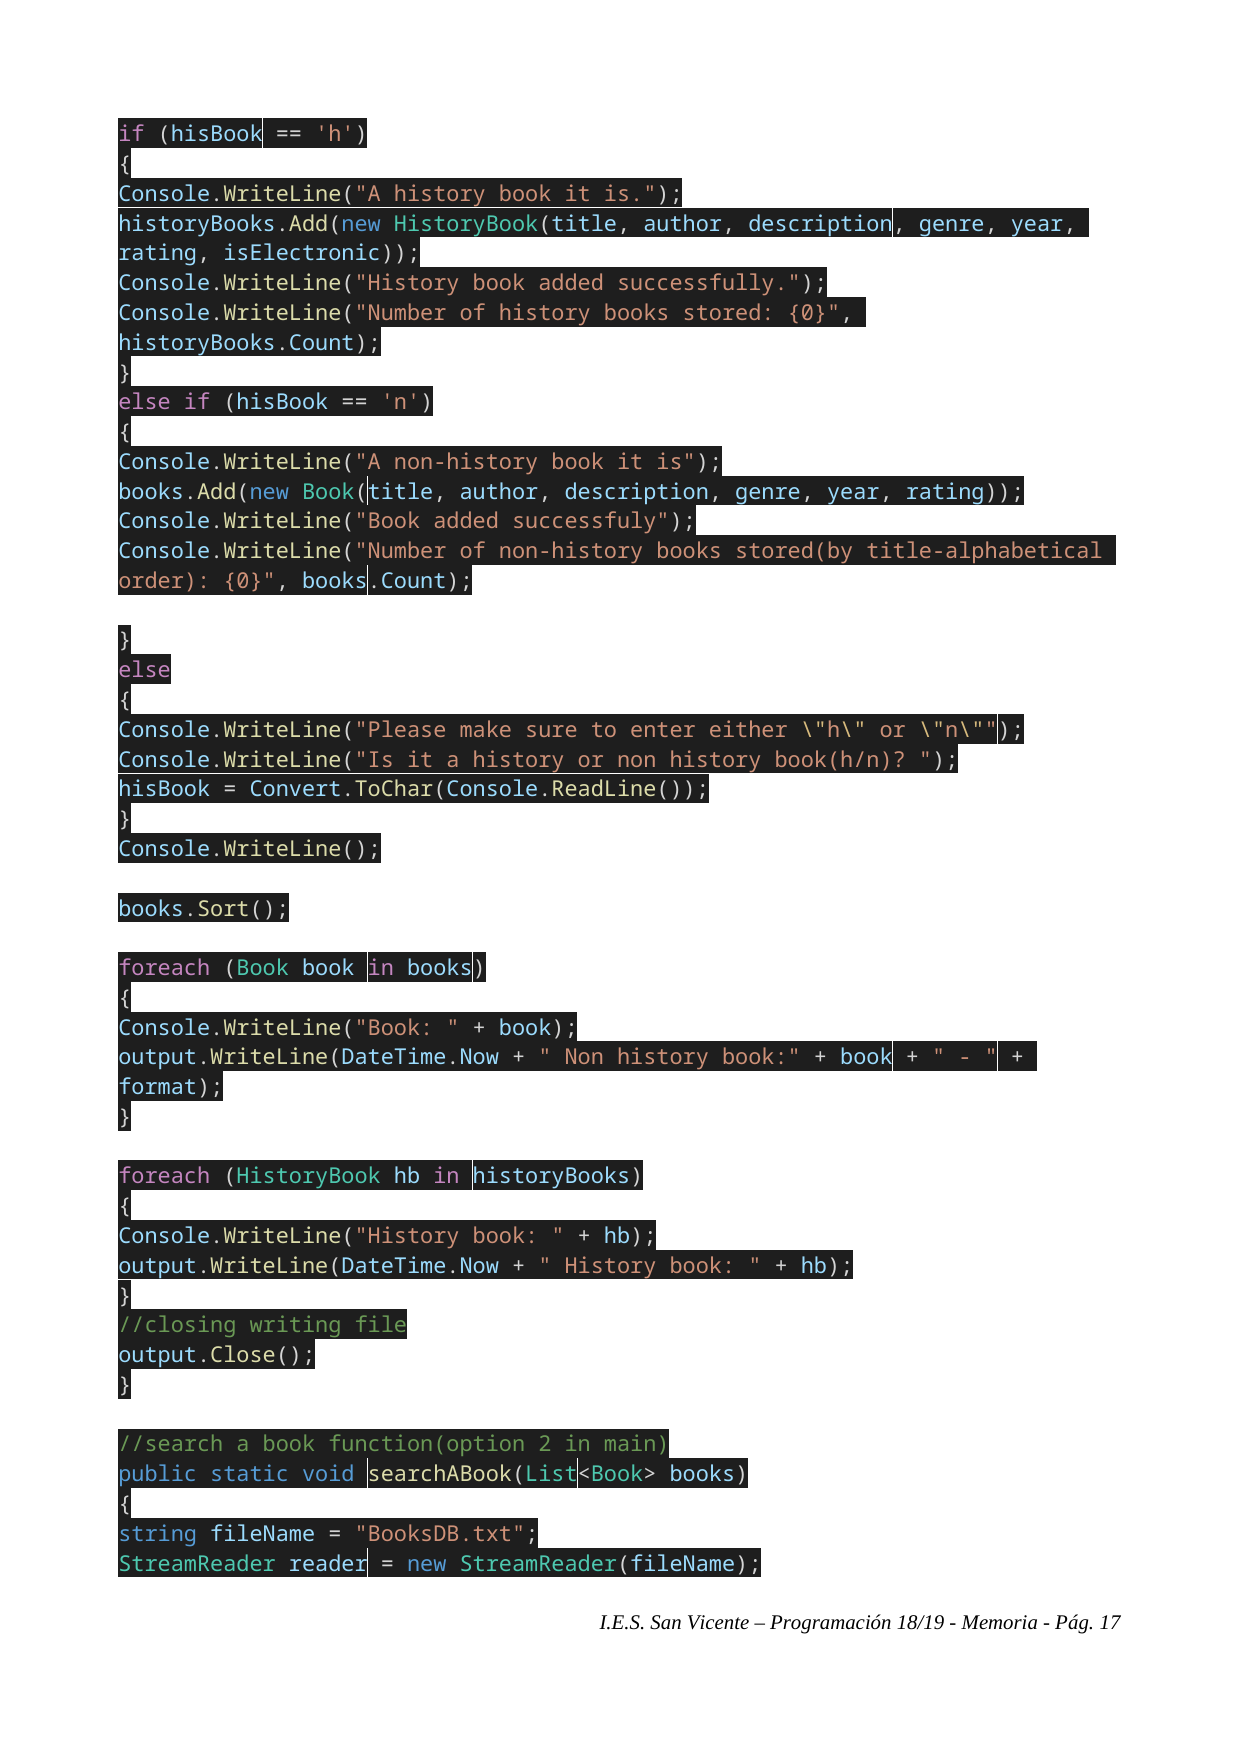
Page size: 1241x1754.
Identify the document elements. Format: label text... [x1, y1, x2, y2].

text StreamReader reader = new StreamReader(fileName); [118, 1548, 1122, 1577]
text foreach (HistoryBook hb in historyBooks) [118, 1160, 1122, 1190]
text Console.WriteLine("Number of history books stored: {0}", historyBooks.Count); [118, 297, 1122, 356]
text } [118, 803, 1122, 833]
text output.Close(); [118, 1339, 1122, 1369]
text { [118, 982, 1122, 1012]
text { [118, 1488, 1122, 1518]
text } [118, 356, 1122, 386]
text public static void searchABook(List<Book> books) [118, 1458, 1122, 1488]
text output.WriteLine(DateTime.Now + " Non history book:" + book + " - " + format); [118, 1041, 1122, 1101]
text } [118, 1369, 1122, 1399]
text else if (hisBook == 'n') [118, 386, 1122, 416]
text { [118, 416, 1122, 446]
text } [118, 1279, 1122, 1309]
text else [118, 654, 1122, 684]
text string fileName = "BooksDB.txt"; [118, 1518, 1122, 1548]
text Console.WriteLine(); [118, 833, 1122, 863]
text Console.WriteLine("Is it a history or non history book(h/n)? "); [118, 744, 1122, 773]
text Console.WriteLine("Please make sure to enter either \"h\" or \"n\""); [118, 714, 1122, 744]
text Console.WriteLine("Number of non-history books stored(by title-alphabetical order): {0}", books.Count); [118, 535, 1122, 595]
text { [118, 684, 1122, 714]
text { [118, 148, 1122, 178]
text } [118, 1101, 1122, 1131]
text Console.WriteLine("History book: " + hb); [118, 1220, 1122, 1250]
text hisBook = Convert.ToChar(Console.ReadLine()); [118, 773, 1122, 803]
text { [118, 1190, 1122, 1220]
text historyBooks.Add(new HistoryBook(title, author, description, genre, year, rating, isElectronic)); [118, 207, 1122, 267]
text Console.WriteLine("History book added successfully."); [118, 267, 1122, 297]
text Console.WriteLine("A non-history book it is"); [118, 446, 1122, 476]
text //search a book function(option 2 in main) [118, 1428, 1122, 1458]
text if (hisBook == 'h') [118, 118, 1122, 148]
text books.Sort(); [118, 892, 1122, 922]
text books.Add(new Book(title, author, description, genre, year, rating)); [118, 476, 1122, 505]
text //closing writing file [118, 1309, 1122, 1339]
text output.WriteLine(DateTime.Now + " History book: " + hb); [118, 1250, 1122, 1279]
text Console.WriteLine("Book: " + book); [118, 1012, 1122, 1041]
text foreach (Book book in books) [118, 952, 1122, 982]
text Console.WriteLine("A history book it is."); [118, 178, 1122, 207]
text Console.WriteLine("Book added successfuly"); [118, 505, 1122, 535]
text } [118, 624, 1122, 654]
